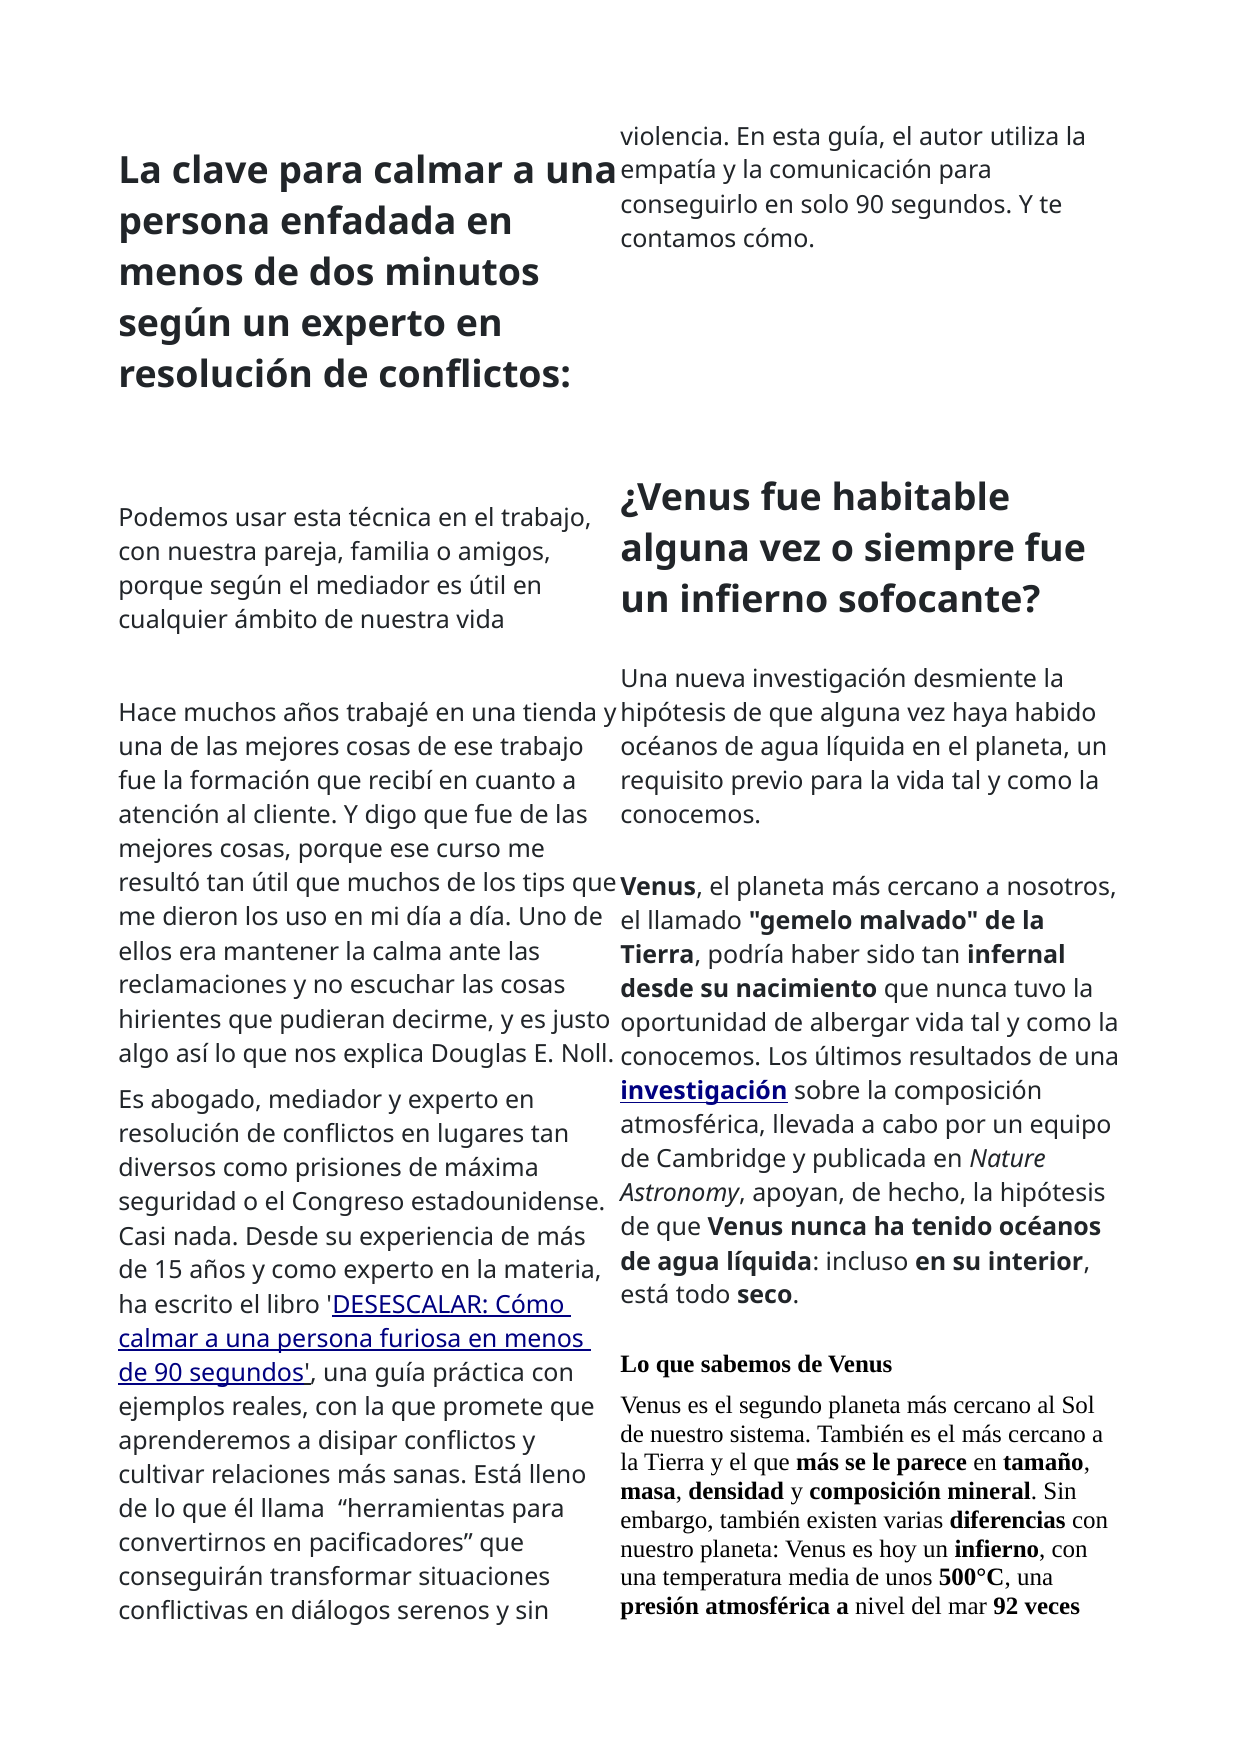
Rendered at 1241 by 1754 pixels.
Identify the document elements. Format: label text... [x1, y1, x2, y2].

subtitle Podemos usar esta técnica en el trabajo, con nuestra pareja, familia o amigos, porque según el mediador es útil en cualquier ámbito de nuestra vida [118, 499, 620, 636]
text Una nueva investigación desmiente la hipótesis de que alguna vez haya habido océanos de agua líquida en el planeta, un requisito previo para la vida tal y como la conocemos. [620, 661, 1122, 831]
text Venus, el planeta más cercano a nosotros, el llamado "gemelo malvado" de la Tierra, podría haber sido tan infernal desde su nacimiento que nunca tuvo la oportunidad de albergar vida tal y como la conocemos. Los últimos resultados de una investigación sobre la composición atmosférica, llevada a cabo por un equipo de Cambridge y publicada en Nature Astronomy, apoyan, de hecho, la hipótesis de que Venus nunca ha tenido océanos de agua líquida: incluso en su interior, está todo seco. [620, 868, 1122, 1311]
subtitle Lo que sabemos de Venus [620, 1349, 1122, 1377]
text Es abogado, mediador y experto en resolución de conflictos en lugares tan diversos como prisiones de máxima seguridad o el Congreso estadounidense. Casi nada. Desde su experiencia de más de 15 años y como experto en la materia, ha escrito el libro 'DESESCALAR: Cómo calmar a una persona furiosa en menos de 90 segundos', una guía práctica con ejemplos reales, con la que promete que aprenderemos a disipar conflictos y cultivar relaciones más sanas. Está lleno de lo que él llama “herramientas para convertirnos en pacificadores” que conseguirán transformar situaciones conflictivas en diálogos serenos y sin [118, 1082, 620, 1627]
text Hace muchos años trabajé en una tienda y una de las mejores cosas de ese trabajo fue la formación que recibí en cuanto a atención al cliente. Y digo que fue de las mejores cosas, porque ese curso me resultó tan útil que muchos de los tips que me dieron los uso en mi día a día. Uno de ellos era mantener la calma ante las reclamaciones y no escuchar las cosas hirientes que pudieran decirme, y es justo algo así lo que nos explica Douglas E. Noll. [118, 695, 620, 1069]
text Venus es el segundo planeta más cercano al Sol de nuestro sistema. También es el más cercano a la Tierra y el que más se le parece en tamaño, masa, densidad y composición mineral. Sin embargo, también existen varias diferencias con nuestro planeta: Venus es hoy un infierno, con una temperatura media de unos 500°C, una presión atmosférica a nivel del mar 92 veces [620, 1390, 1122, 1620]
text violencia. En esta guía, el autor utiliza la empatía y la comunicación para conseguirlo en solo 90 segundos. Y te contamos cómo. [620, 118, 1122, 254]
subtitle La clave para calmar a una persona enfadada en menos de dos minutos según un experto en resolución de conflictos: [118, 143, 620, 398]
subtitle ¿Venus fue habitable alguna vez o siempre fue un infierno sofocante? [620, 470, 1122, 623]
